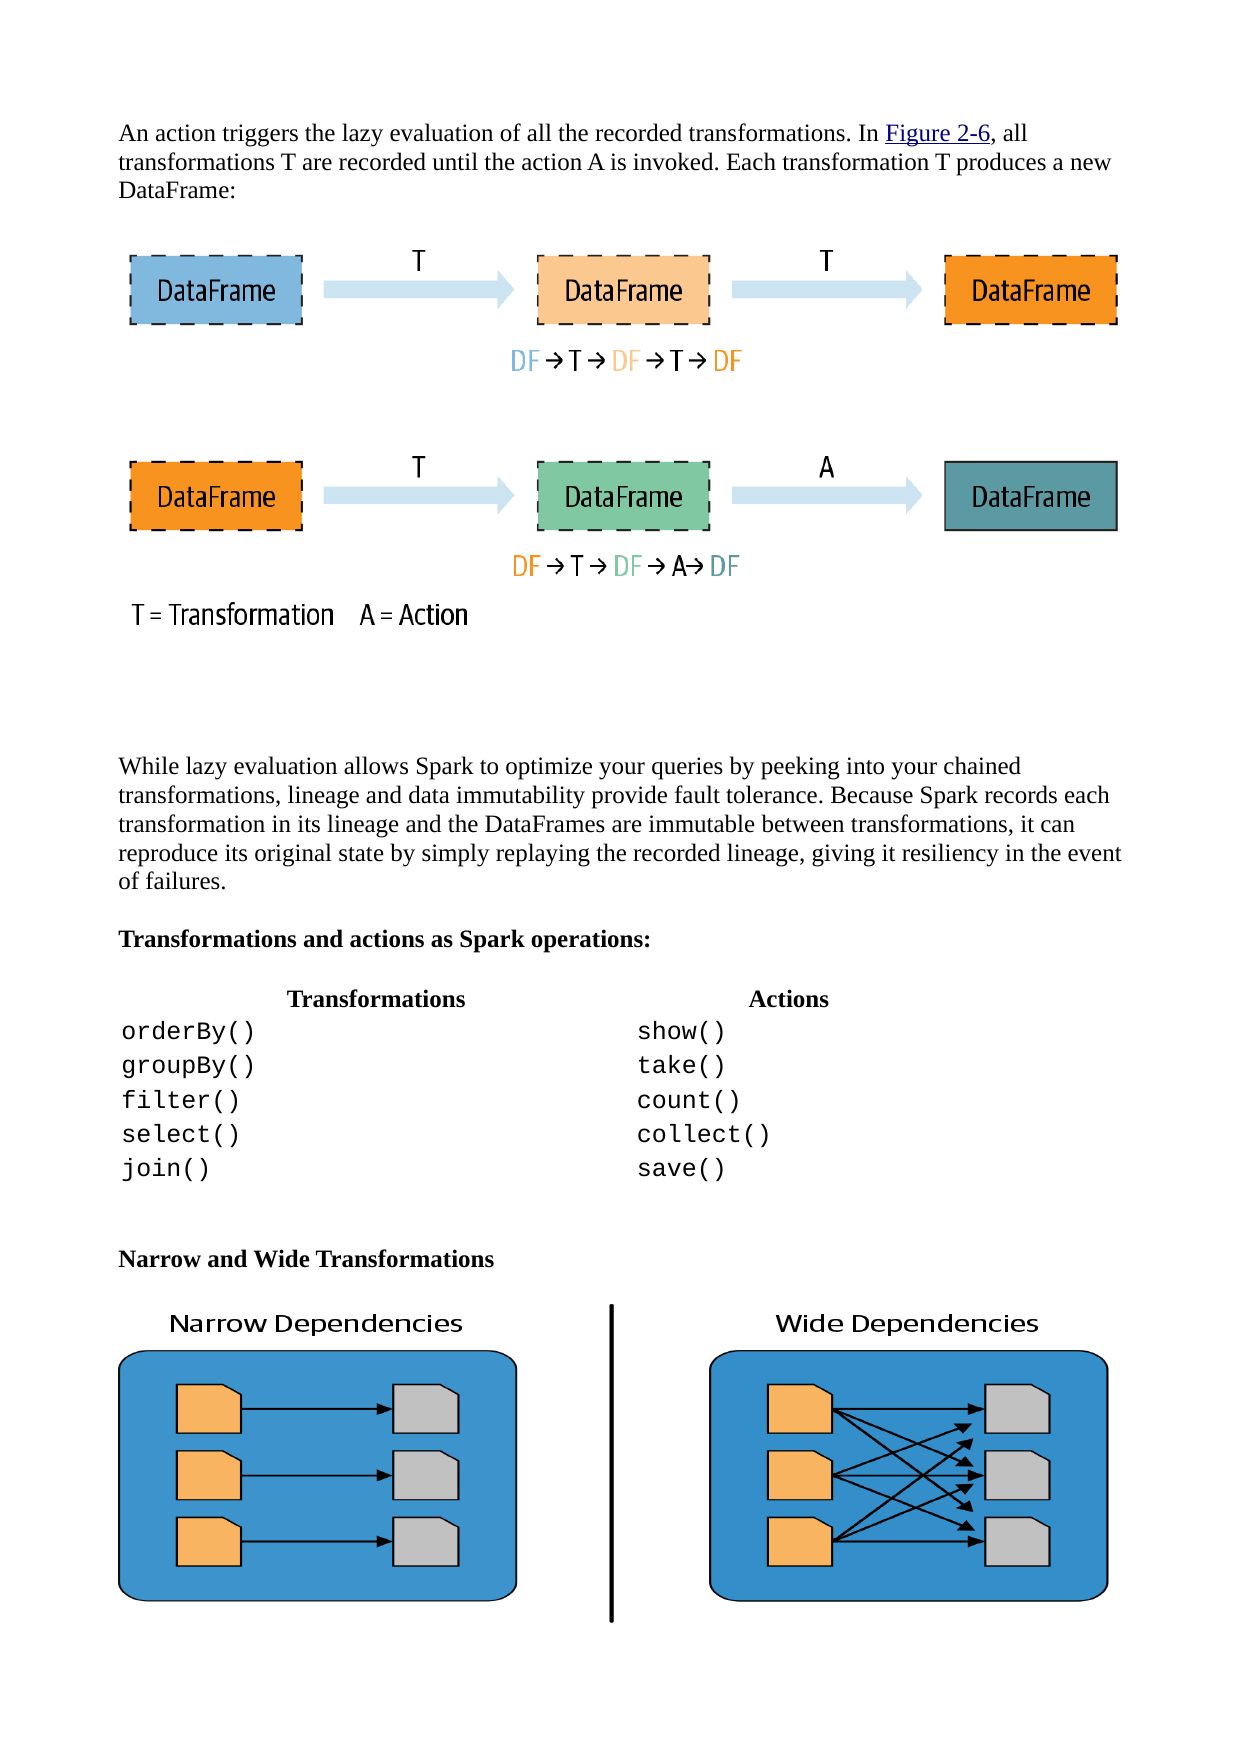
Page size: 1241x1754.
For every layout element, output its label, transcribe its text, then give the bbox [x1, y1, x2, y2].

table_cell take() [634, 1050, 943, 1084]
table_cell orderBy() [118, 1016, 634, 1050]
table_cell collect() [634, 1119, 943, 1153]
picture [118, 1301, 1123, 1625]
text An action triggers the lazy evaluation of all the recorded transformations. In Figure 2-6, all transformations T are recorded until the action A is invoked. Each transformation T produces a new DataFrame: [118, 118, 1122, 204]
table_header Transformations [118, 981, 634, 1016]
text Transformations and actions as Spark operations: [118, 924, 1122, 953]
picture [118, 233, 1123, 637]
text Narrow and Wide Transformations [118, 1187, 1122, 1273]
text While lazy evaluation allows Spark to optimize your queries by peeking into your chained transformations, lineage and data immutability provide fault tolerance. Because Spark records each transformation in its lineage and the DataFrames are immutable between transformations, it can reproduce its original state by simply replaying the recorded lineage, giving it resiliency in the event of failures. [118, 637, 1122, 895]
table_cell select() [118, 1119, 634, 1153]
table_cell count() [634, 1084, 943, 1118]
table_cell show() [634, 1016, 943, 1050]
table_header Actions [634, 981, 943, 1016]
table_cell filter() [118, 1084, 634, 1118]
table_cell join() [118, 1153, 634, 1187]
table_cell groupBy() [118, 1050, 634, 1084]
table_cell save() [634, 1153, 943, 1187]
